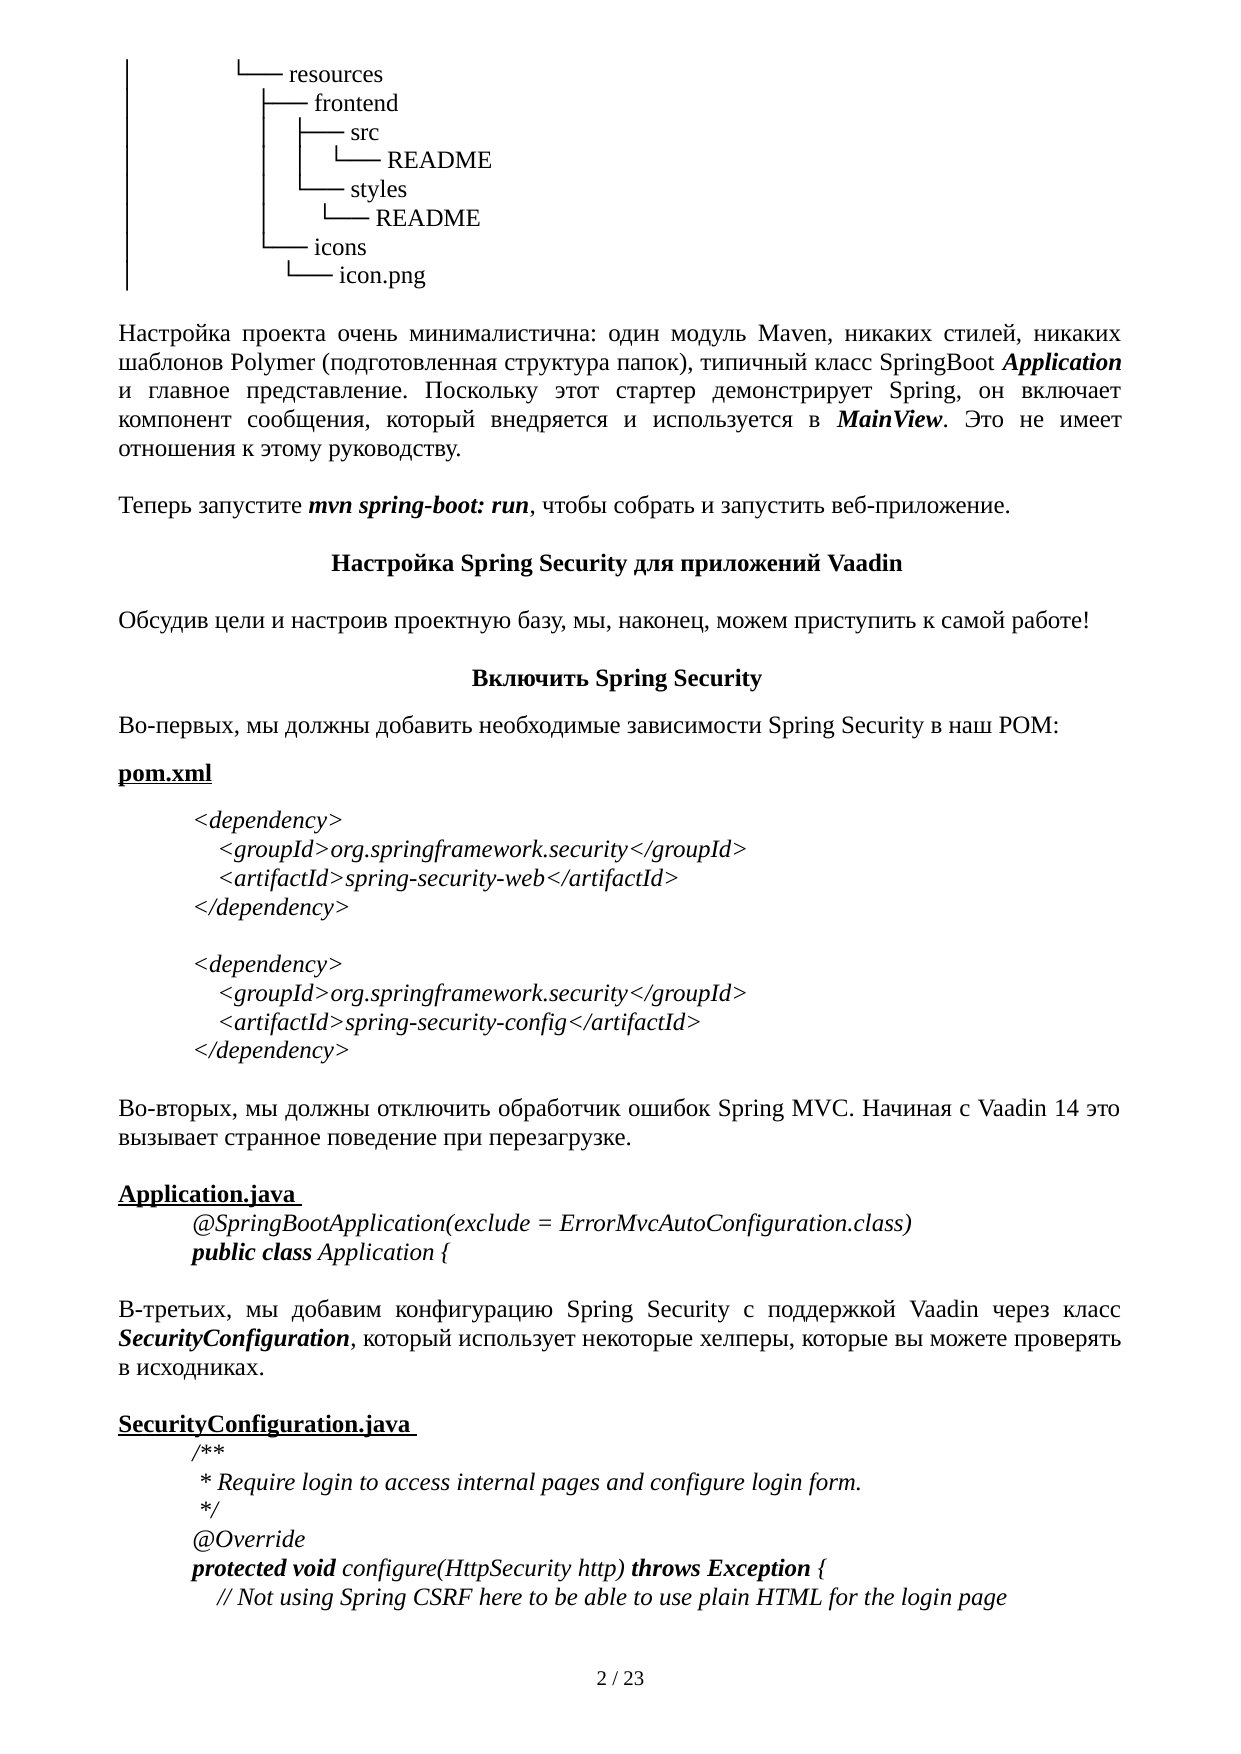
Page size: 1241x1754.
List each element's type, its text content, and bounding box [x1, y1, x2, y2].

text @Override [192, 1524, 1122, 1553]
text <artifactId>spring-security-web</artifactId> [192, 863, 1122, 892]
text Настройка проекта очень минималистична: один модуль Maven, никаких стилей, никаких шаблонов Polymer (подготовленная структура папок), типичный класс SpringBoot Application и главное представление. Поскольку этот стартер демонстрирует Spring, он включает компонент сообщения, который внедряется и используется в MainView. Это не имеет отношения к этому руководству. [118, 318, 1122, 462]
text */ [192, 1496, 1122, 1524]
text Настройка Spring Security для приложений Vaadin [118, 548, 1122, 577]
text /** [192, 1438, 1122, 1467]
text Во-первых, мы должны добавить необходимые зависимости Spring Security в наш POM: [118, 710, 1122, 739]
text Обсудив цели и настроив проектную базу, мы, наконец, можем приступить к самой работе! [118, 605, 1122, 634]
text │ │ └── styles [128, 174, 262, 203]
text protected void configure(HttpSecurity http) throws Exception { [192, 1553, 1122, 1582]
text SecurityConfiguration.java [118, 1409, 1122, 1438]
text │ │ ├── src [301, 117, 1122, 145]
text <groupId>org.springframework.security</groupId> [192, 978, 1122, 1007]
text <dependency> [192, 949, 1122, 978]
text │ ├── frontend [264, 88, 1122, 117]
text Включить Spring Security [118, 663, 1122, 692]
text │ └── resources [128, 59, 1122, 88]
text │ └── icons [118, 232, 126, 260]
text pom.xml [118, 758, 1122, 787]
text │ └── icon.png [128, 260, 1122, 289]
text В-третьих, мы добавим конфигурацию Spring Security с поддержкой Vaadin через класс SecurityConfiguration, который использует некоторые хелперы, которые вы можете проверять в исходниках. [118, 1294, 1122, 1381]
text │ ├── frontend [128, 88, 262, 117]
text │ │ └── README [264, 203, 1122, 232]
text * Require login to access internal pages and configure login form. [192, 1467, 1122, 1496]
text │ │ └── styles [264, 174, 1122, 203]
text @SpringBootApplication(exclude = ErrorMvcAutoConfiguration.class) [192, 1208, 1122, 1237]
text </dependency> [192, 1036, 1122, 1064]
text │ │ ├── src [118, 117, 126, 145]
text // Not using Spring CSRF here to be able to use plain HTML for the login page [192, 1582, 1122, 1611]
text │ │ │ └── README [301, 145, 1122, 174]
text │ │ │ └── README [264, 145, 299, 174]
text │ │ └── README [128, 203, 262, 232]
text Во-вторых, мы должны отключить обработчик ошибок Spring MVC. Начиная с Vaadin 14 это вызывает странное поведение при перезагрузке. [118, 1093, 1122, 1151]
text │ └── icons [128, 232, 1122, 260]
text │ │ │ └── README [128, 145, 262, 174]
text │ │ ├── src [128, 117, 262, 145]
text Теперь запустите mvn spring-boot: run, чтобы собрать и запустить веб-приложение. [118, 462, 1122, 519]
text public class Application { [192, 1237, 1122, 1266]
text <groupId>org.springframework.security</groupId> [192, 834, 1122, 863]
text <artifactId>spring-security-config</artifactId> [192, 1007, 1122, 1036]
text Application.java [118, 1179, 1122, 1208]
text </dependency> [192, 892, 1122, 921]
text │ │ ├── src [264, 117, 299, 145]
text <dependency> [192, 806, 1122, 834]
